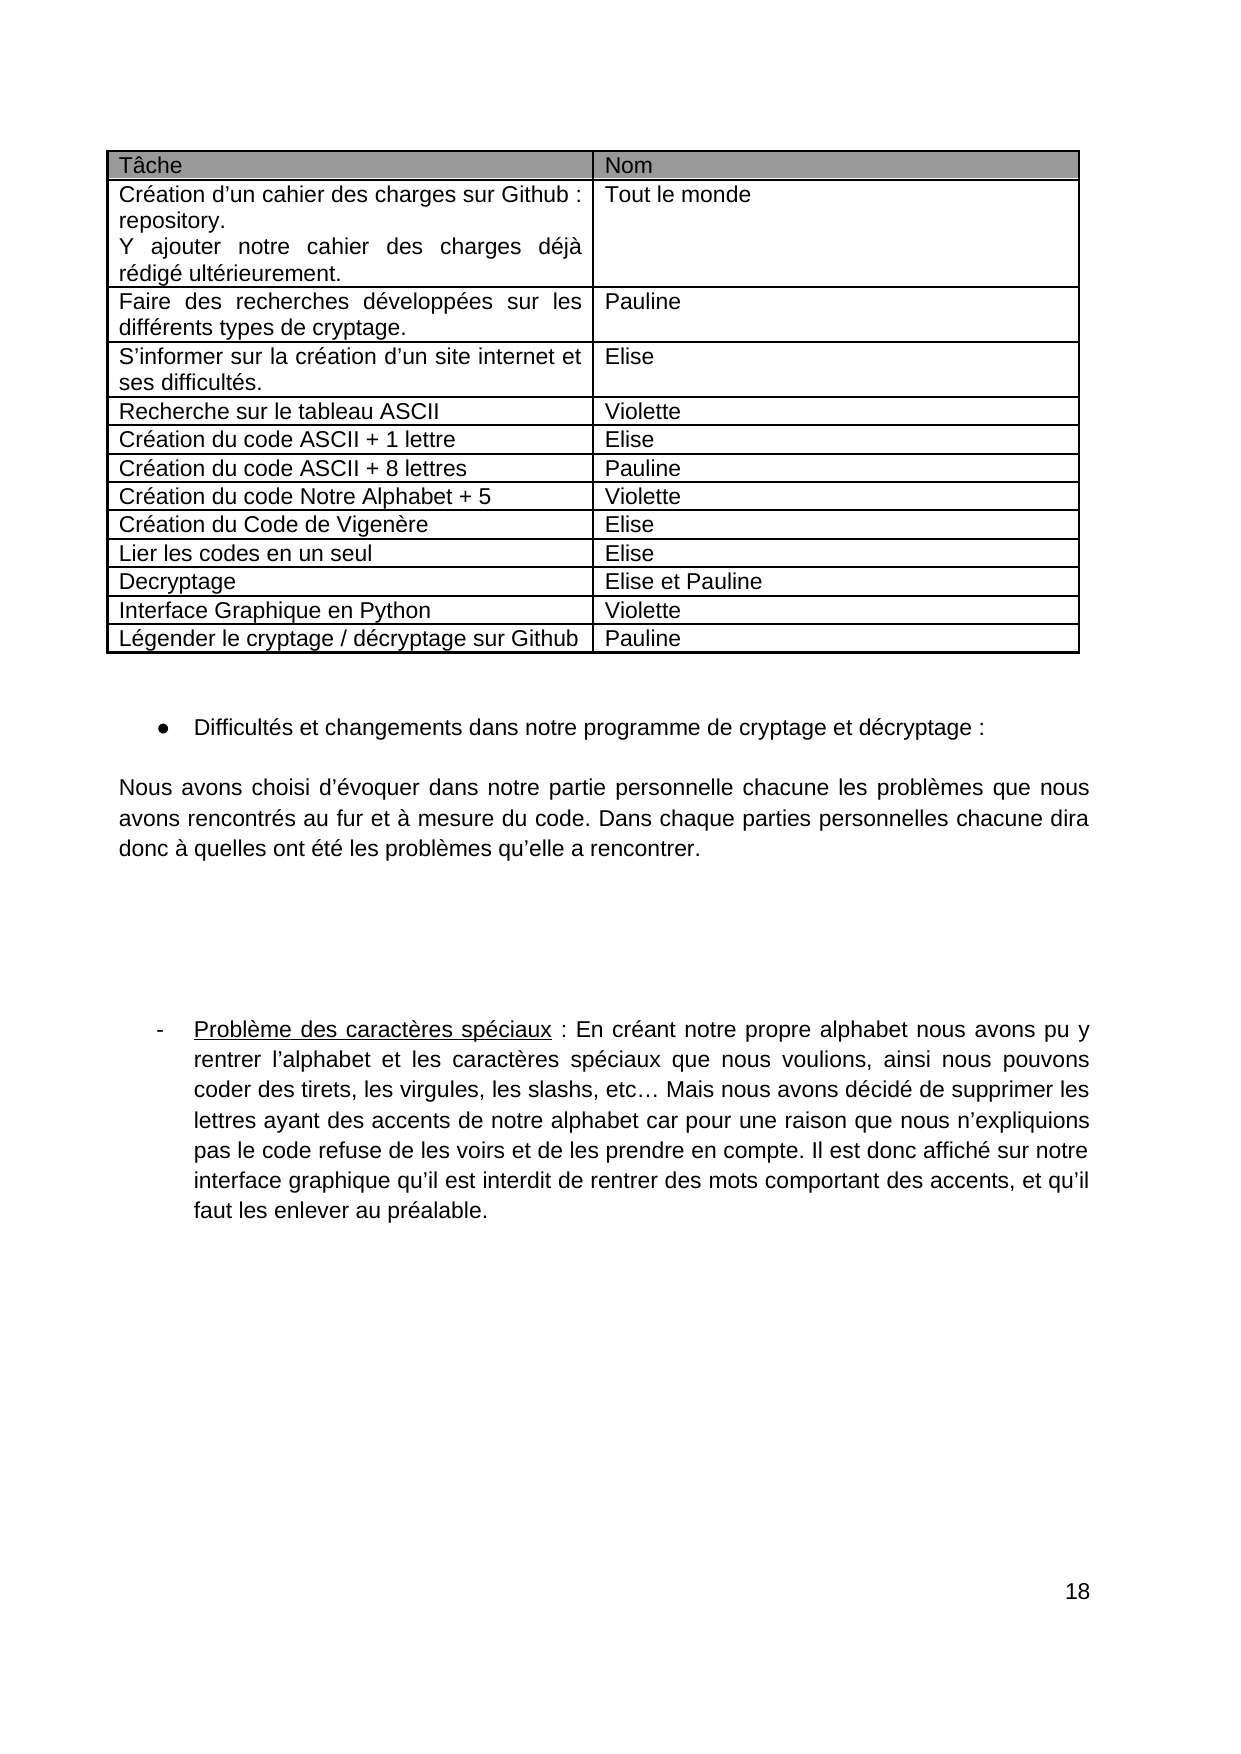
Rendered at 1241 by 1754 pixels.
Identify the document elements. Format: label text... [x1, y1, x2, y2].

table_cell Création du code ASCII + 1 lettre [109, 426, 592, 452]
table_cell Elise [594, 511, 1078, 538]
table_cell Interface Graphique en Python [109, 597, 592, 623]
table_cell Création du code ASCII + 8 lettres [109, 455, 592, 481]
table_cell Lier les codes en un seul [109, 540, 592, 566]
table_cell Pauline [594, 625, 1078, 651]
table_cell Elise [594, 540, 1078, 566]
table_cell Création du Code de Vigenère [109, 511, 592, 538]
table_cell Elise [594, 343, 1078, 396]
table_cell Faire des recherches développées sur les différents types de cryptage. [109, 288, 592, 341]
table_cell Violette [594, 398, 1078, 424]
table_cell S’informer sur la création d’un site internet et ses difficultés. [109, 343, 592, 396]
table_cell Violette [594, 597, 1078, 623]
table_cell Violette [594, 483, 1078, 509]
table_header Nom [594, 152, 1078, 178]
table_cell Decryptage [109, 568, 592, 594]
table_cell Pauline [594, 455, 1078, 481]
table_cell Pauline [594, 288, 1078, 341]
text Nous avons choisi d’évoquer dans notre partie personnelle chacune les problèmes que nous avons rencontrés au fur et à mesure du code. Dans chaque parties personnelles chacune dira donc à quelles ont été les problèmes qu’elle a rencontrer. [119, 774, 1090, 861]
table_header Tâche [109, 152, 592, 178]
list Problème des caractères spéciaux : En créant notre propre alphabet nous avons pu y rentrer l’alphabet et les caractères spéciaux que nous voulions, ainsi nous pouvons coder des tirets, les virgules, les slashs, etc… Mais nous avons décidé de supprimer les lettres ayant des accents de notre alphabet car pour une raison que nous n’expliquions pas le code refuse de les voirs et de les prendre en compte. Il est donc affiché sur notre interface graphique qu’il est interdit de rentrer des mots comportant des accents, et qu’il faut les enlever au préalable. [156, 1016, 1090, 1224]
table_cell Recherche sur le tableau ASCII [109, 398, 592, 424]
table_cell Création d’un cahier des charges sur Github : repository. Y ajouter notre cahier des charges déjà rédigé ultérieurement. [109, 181, 592, 286]
table_cell Légender le cryptage / décryptage sur Github [109, 625, 592, 651]
table_cell Création du code Notre Alphabet + 5 [109, 483, 592, 509]
table_cell Elise [594, 426, 1078, 452]
table_cell Tout le monde [594, 181, 1078, 286]
table_cell Elise et Pauline [594, 568, 1078, 594]
list Difficultés et changements dans notre programme de cryptage et décryptage : [156, 714, 1090, 740]
